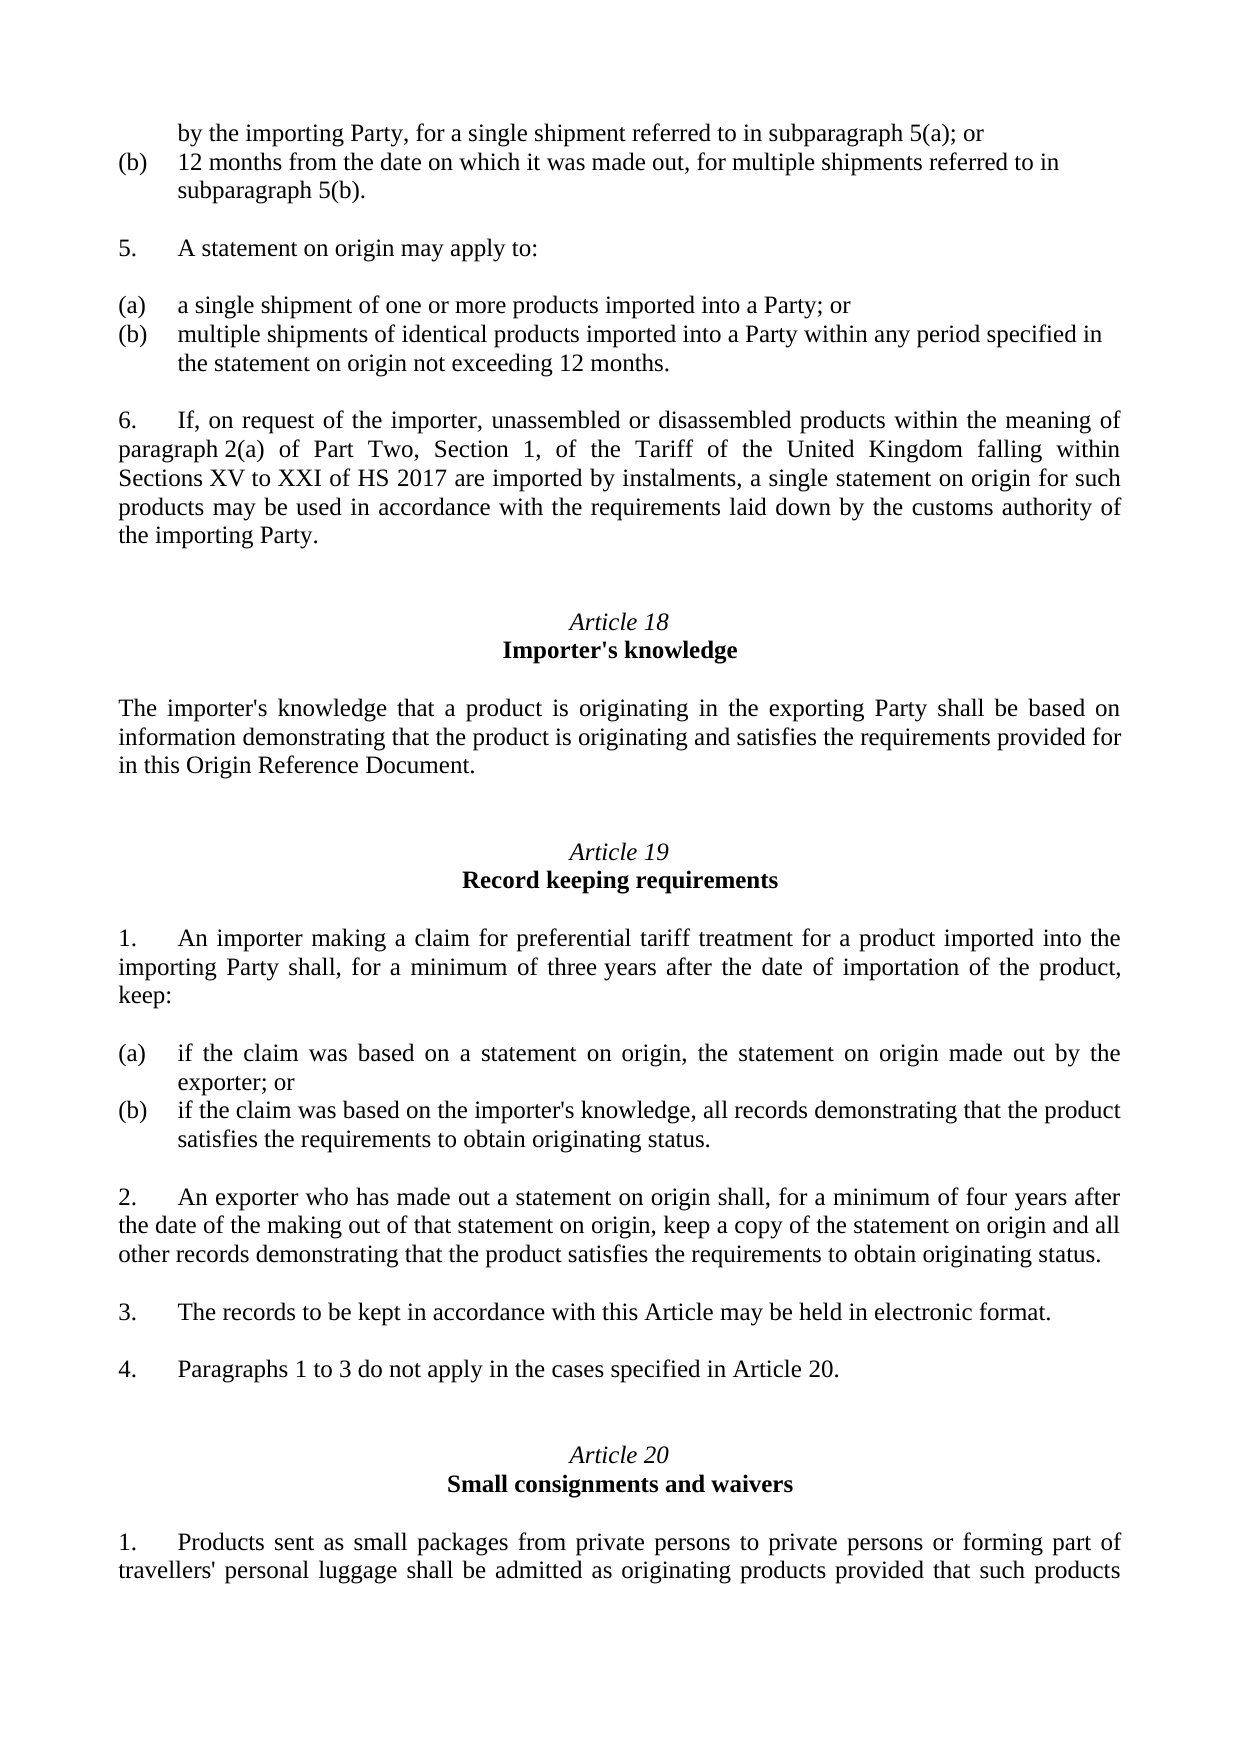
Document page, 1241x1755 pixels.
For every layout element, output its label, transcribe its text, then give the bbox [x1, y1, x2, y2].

text (b) 12 months from the date on which it was made out, for multiple shipments referred to in subparagraph 5(b). [118, 147, 1122, 204]
text Small consignments and waivers [118, 1469, 1122, 1498]
text The importer's knowledge that a product is originating in the exporting Party shall be based on information demonstrating that the product is originating and satisfies the requirements provided for in this Origin Reference Document. [118, 693, 1122, 779]
text 6. If, on request of the importer, unassembled or disassembled products within the meaning of paragraph 2(a) of Part Two, Section 1, of the Tariff of the United Kingdom falling within Sections XV to XXI of HS 2017 are imported by instalments, a single statement on origin for such products may be used in accordance with the requirements laid down by the customs authority of the importing Party. [118, 406, 1122, 549]
text (a) a single shipment of one or more products imported into a Party; or [118, 291, 1122, 319]
text Importer's knowledge [118, 636, 1122, 664]
text by the importing Party, for a single shipment referred to in subparagraph 5(a); or [118, 118, 1122, 147]
text Article 19 [118, 837, 1122, 866]
text 1. Products sent as small packages from private persons to private persons or forming part of travellers' personal luggage shall be admitted as originating products provided that such products [118, 1527, 1122, 1584]
text 4. Paragraphs 1 to 3 do not apply in the cases specified in Article 20. [118, 1354, 1122, 1383]
text Record keeping requirements [118, 866, 1122, 894]
text (b) multiple shipments of identical products imported into a Party within any period specified in the statement on origin not exceeding 12 months. [118, 319, 1122, 377]
text Article 18 [118, 607, 1122, 636]
text 2. An exporter who has made out a statement on origin shall, for a minimum of four years after the date of the making out of that statement on origin, keep a copy of the statement on origin and all other records demonstrating that the product satisfies the requirements to obtain originating status. [118, 1182, 1122, 1268]
text (b) if the claim was based on the importer's knowledge, all records demonstrating that the product satisfies the requirements to obtain originating status. [118, 1096, 1122, 1153]
text 3. The records to be kept in accordance with this Article may be held in electronic format. [118, 1297, 1122, 1326]
text 1. An importer making a claim for preferential tariff treatment for a product imported into the importing Party shall, for a minimum of three years after the date of importation of the product, keep: [118, 923, 1122, 1009]
text 5. A statement on origin may apply to: [118, 233, 1122, 262]
text Article 20 [118, 1441, 1122, 1469]
text (a) if the claim was based on a statement on origin, the statement on origin made out by the exporter; or [118, 1038, 1122, 1096]
